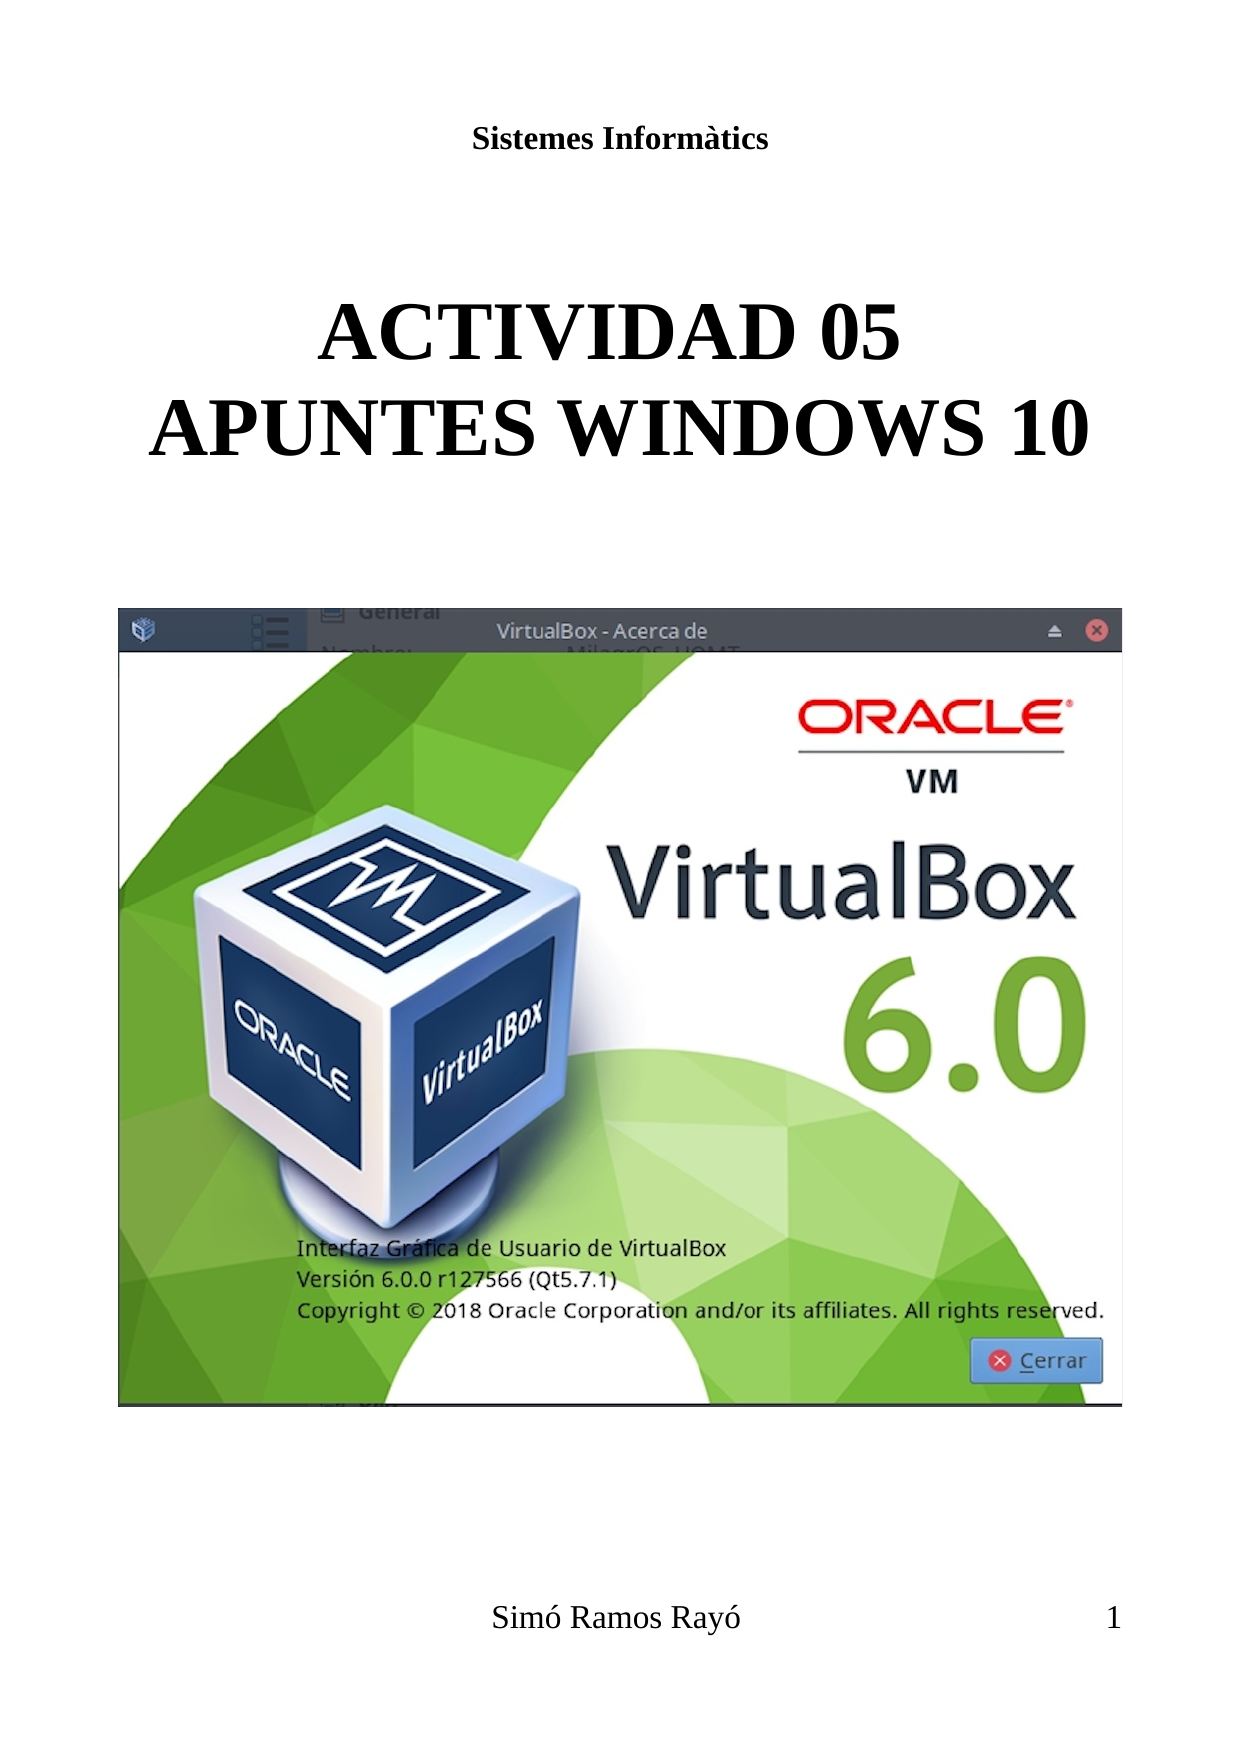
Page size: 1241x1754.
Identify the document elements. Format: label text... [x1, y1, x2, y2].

picture [118, 608, 1123, 1407]
text ACTIVIDAD 05 [118, 282, 1122, 378]
text APUNTES WINDOWS 10 [118, 378, 1122, 473]
